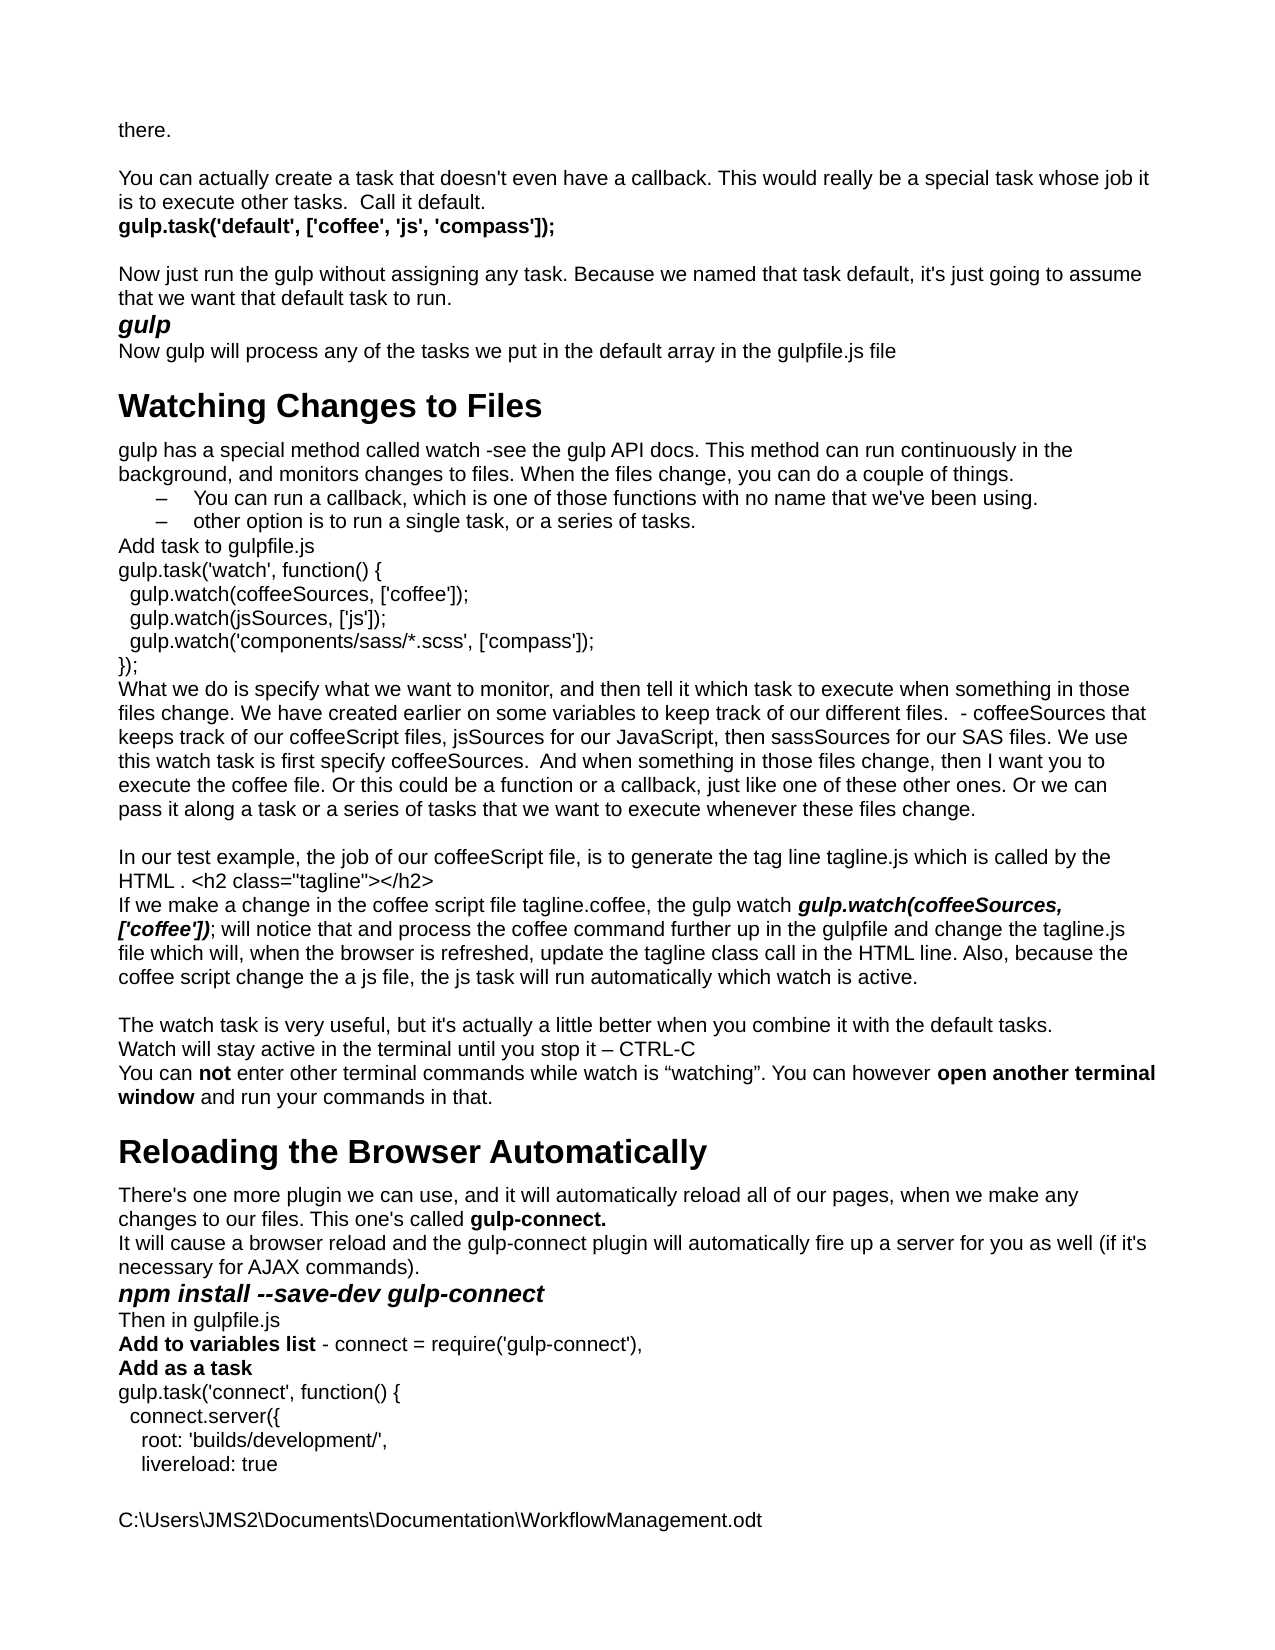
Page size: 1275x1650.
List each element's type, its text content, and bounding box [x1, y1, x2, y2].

text }); [118, 653, 1157, 677]
text root: 'builds/development/', [118, 1428, 1157, 1452]
text There's one more plugin we can use, and it will automatically reload all of our pages, when we make any changes to our files. This one's called gulp-connect. [118, 1183, 1157, 1231]
text Add to variables list - connect = require('gulp-connect'), [118, 1332, 1157, 1356]
text Add as a task [118, 1356, 1157, 1380]
subtitle Reloading the Browser Automatically [118, 1132, 1157, 1171]
text gulp.watch(coffeeSources, ['coffee']); [118, 581, 1157, 605]
text gulp.task('connect', function() { [118, 1380, 1157, 1404]
text gulp.task('default', ['coffee', 'js', 'compass']); [118, 214, 1157, 238]
text gulp.watch(jsSources, ['js']); [118, 605, 1157, 629]
text It will cause a browser reload and the gulp-connect plugin will automatically fire up a server for you as well (if it's necessary for AJAX commands). [118, 1231, 1157, 1279]
text If we make a change in the coffee script file tagline.coffee, the gulp watch gulp.watch(coffeeSources, ['coffee']); will notice that and process the coffee command further up in the gulpfile and change the tagline.js file which will, when the browser is refreshed, update the tagline class call in the HTML line. Also, because the coffee script change the a js file, the js task will run automatically which watch is active. [118, 893, 1157, 989]
text gulp.watch('components/sass/*.scss', ['compass']); [118, 629, 1157, 653]
text Watch will stay active in the terminal until you stop it – CTRL-C [118, 1037, 1157, 1061]
list other option is to run a single task, or a series of tasks. [156, 509, 1157, 533]
text In our test example, the job of our coffeeScript file, is to generate the tag line tagline.js which is called by the HTML . <h2 class="tagline"></h2> [118, 845, 1157, 893]
text Then in gulpfile.js [118, 1308, 1157, 1332]
text there. [118, 118, 1157, 142]
text gulp [118, 310, 1157, 338]
text gulp.task('watch', function() { [118, 557, 1157, 581]
text Now just run the gulp without assigning any task. Because we named that task default, it's just going to assume that we want that default task to run. [118, 262, 1157, 310]
text What we do is specify what we want to monitor, and then tell it which task to execute when something in those files change. We have created earlier on some variables to keep track of our different files. - coffeeSources that keeps track of our coffeeScript files, jsSources for our JavaScript, then sassSources for our SAS files. We use this watch task is first specify coffeeSources. And when something in those files change, then I want you to execute the coffee file. Or this could be a function or a callback, just like one of these other ones. Or we can pass it along a task or a series of tasks that we want to execute whenever these files change. [118, 677, 1157, 821]
text Add task to gulpfile.js [118, 533, 1157, 557]
text livereload: true [118, 1452, 1157, 1476]
text connect.server({ [118, 1404, 1157, 1428]
text Now gulp will process any of the tasks we put in the default array in the gulpfile.js file [118, 338, 1157, 362]
text gulp has a special method called watch -see the gulp API docs. This method can run continuously in the background, and monitors changes to files. When the files change, you can do a couple of things. [118, 437, 1157, 485]
list You can run a callback, which is one of those functions with no name that we've been using. [156, 485, 1157, 509]
text The watch task is very useful, but it's actually a little better when you combine it with the default tasks. [118, 1013, 1157, 1037]
text npm install --save-dev gulp-connect [118, 1279, 1157, 1308]
text You can actually create a task that doesn't even have a callback. This would really be a special task whose job it is to execute other tasks. Call it default. [118, 166, 1157, 214]
text You can not enter other terminal commands while watch is “watching”. You can however open another terminal window and run your commands in that. [118, 1061, 1157, 1108]
subtitle Watching Changes to Files [118, 386, 1157, 425]
